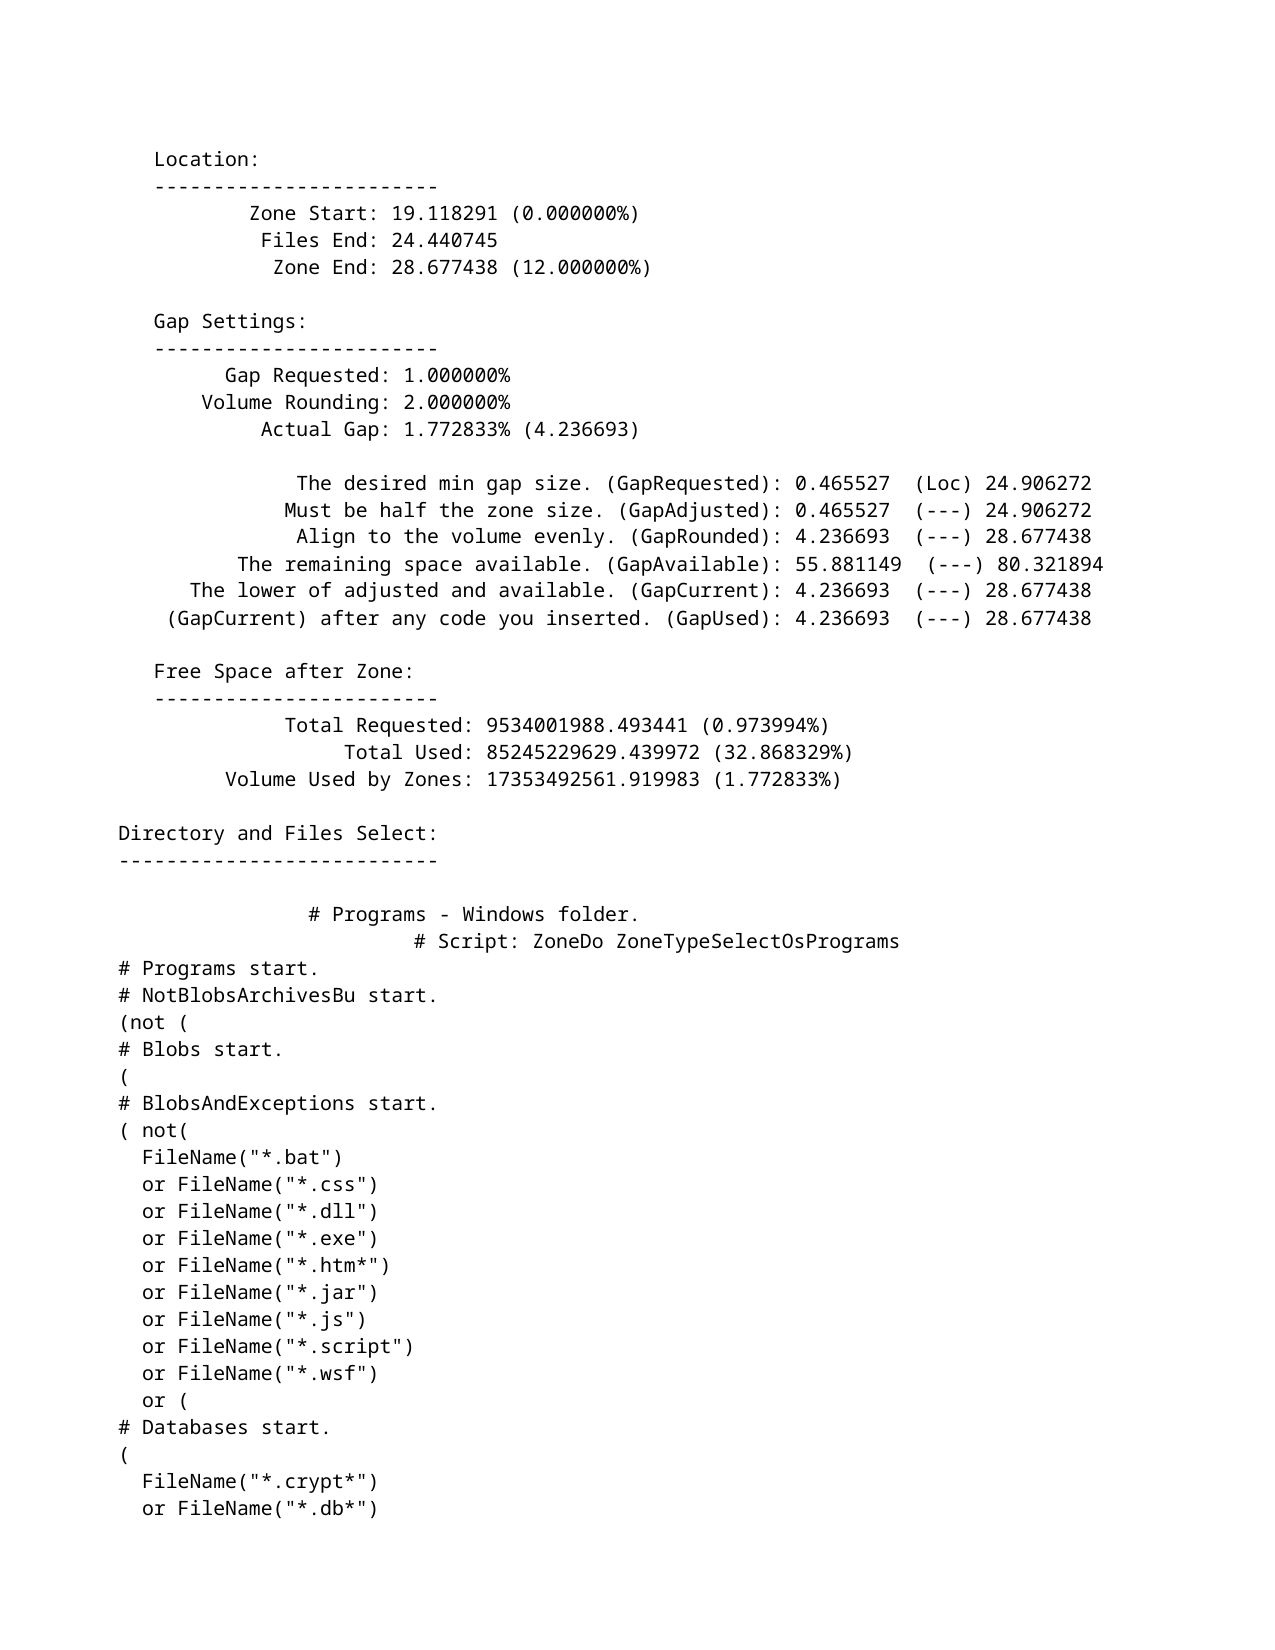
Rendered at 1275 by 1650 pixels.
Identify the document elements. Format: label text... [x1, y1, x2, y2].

text Must be half the zone size. (GapAdjusted): 0.465527 (---) 24.906272 [118, 496, 1157, 523]
text ------------------------ [118, 685, 1157, 712]
text ------------------------ [118, 172, 1157, 199]
text or FileName("*.jar") [118, 1278, 1157, 1305]
text ( [118, 1440, 1157, 1467]
text or FileName("*.css") [118, 1170, 1157, 1197]
text # Programs start. [118, 954, 1157, 981]
text # BlobsAndExceptions start. [118, 1089, 1157, 1116]
text FileName("*.crypt*") [118, 1467, 1157, 1494]
text (not ( [118, 1008, 1157, 1035]
text # NotBlobsArchivesBu start. [118, 981, 1157, 1008]
text or FileName("*.js") [118, 1305, 1157, 1332]
text Files End: 24.440745 [118, 226, 1157, 253]
text or FileName("*.exe") [118, 1224, 1157, 1251]
text ( not( [118, 1116, 1157, 1143]
text Total Used: 85245229629.439972 (32.868329%) [118, 739, 1157, 766]
text Volume Used by Zones: 17353492561.919983 (1.772833%) [118, 766, 1157, 793]
text Actual Gap: 1.772833% (4.236693) [118, 415, 1157, 442]
text Free Space after Zone: [118, 658, 1157, 685]
text Zone Start: 19.118291 (0.000000%) [118, 199, 1157, 226]
text FileName("*.bat") [118, 1143, 1157, 1170]
text Location: [118, 145, 1157, 172]
text ( [118, 1062, 1157, 1089]
text The remaining space available. (GapAvailable): 55.881149 (---) 80.321894 [118, 550, 1157, 577]
text or FileName("*.script") [118, 1332, 1157, 1359]
text or FileName("*.wsf") [118, 1359, 1157, 1386]
text (GapCurrent) after any code you inserted. (GapUsed): 4.236693 (---) 28.677438 [118, 604, 1157, 631]
text or ( [118, 1386, 1157, 1413]
text # Databases start. [118, 1413, 1157, 1440]
text ------------------------ [118, 334, 1157, 361]
text # Blobs start. [118, 1035, 1157, 1062]
text # Script: ZoneDo ZoneTypeSelectOsPrograms [118, 927, 1157, 954]
text The lower of adjusted and available. (GapCurrent): 4.236693 (---) 28.677438 [118, 577, 1157, 604]
text Zone End: 28.677438 (12.000000%) [118, 253, 1157, 280]
text --------------------------- [118, 847, 1157, 873]
text The desired min gap size. (GapRequested): 0.465527 (Loc) 24.906272 [118, 469, 1157, 496]
text Directory and Files Select: [118, 819, 1157, 847]
text # Programs - Windows folder. [118, 901, 1157, 927]
text Gap Settings: [118, 307, 1157, 334]
text Volume Rounding: 2.000000% [118, 388, 1157, 415]
text Gap Requested: 1.000000% [118, 361, 1157, 388]
text or FileName("*.htm*") [118, 1251, 1157, 1278]
text or FileName("*.dll") [118, 1197, 1157, 1224]
text Total Requested: 9534001988.493441 (0.973994%) [118, 712, 1157, 739]
text Align to the volume evenly. (GapRounded): 4.236693 (---) 28.677438 [118, 523, 1157, 550]
text or FileName("*.db*") [118, 1494, 1157, 1521]
